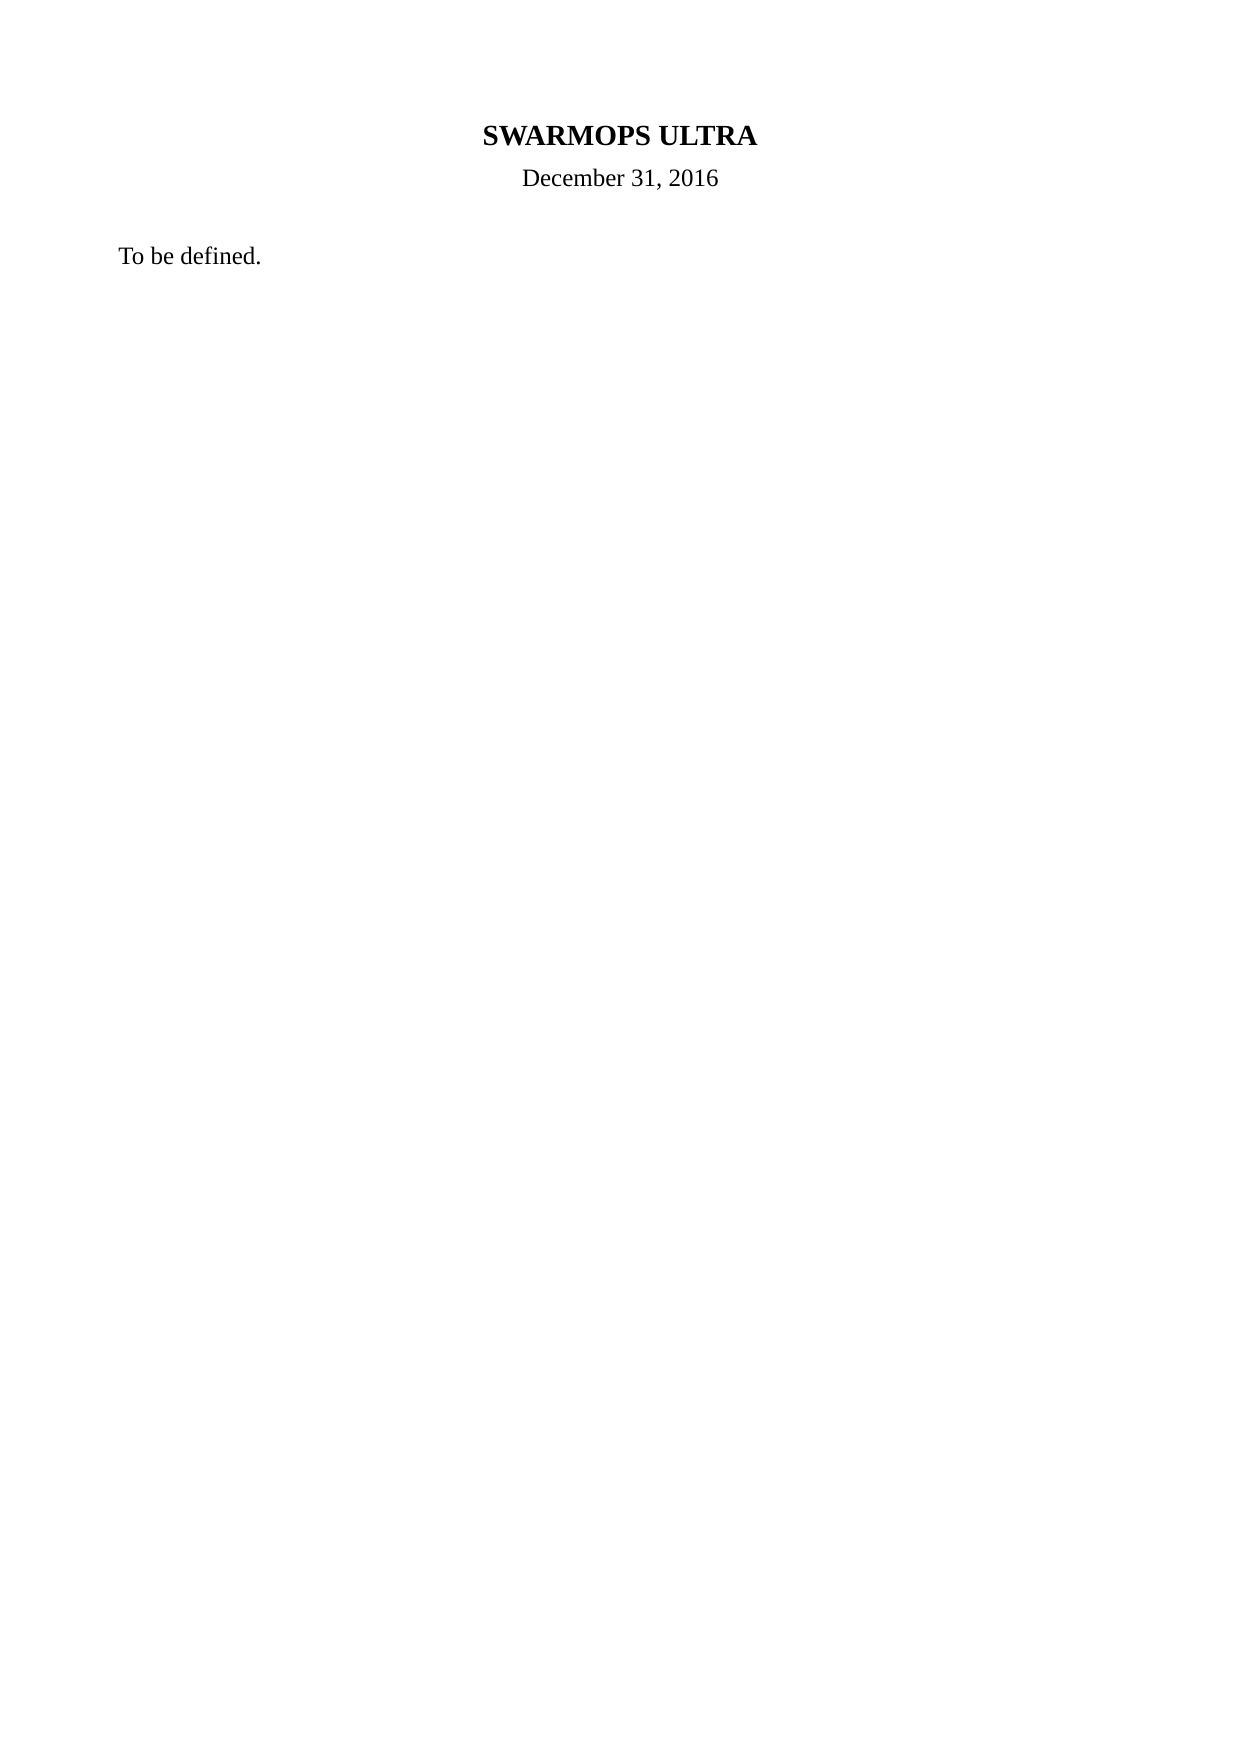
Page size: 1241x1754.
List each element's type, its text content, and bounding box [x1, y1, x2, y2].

text December 31, 2016 [118, 163, 1122, 192]
text To be defined. [118, 241, 1122, 270]
subtitle SWARMOPS ULTRA [118, 118, 1122, 152]
